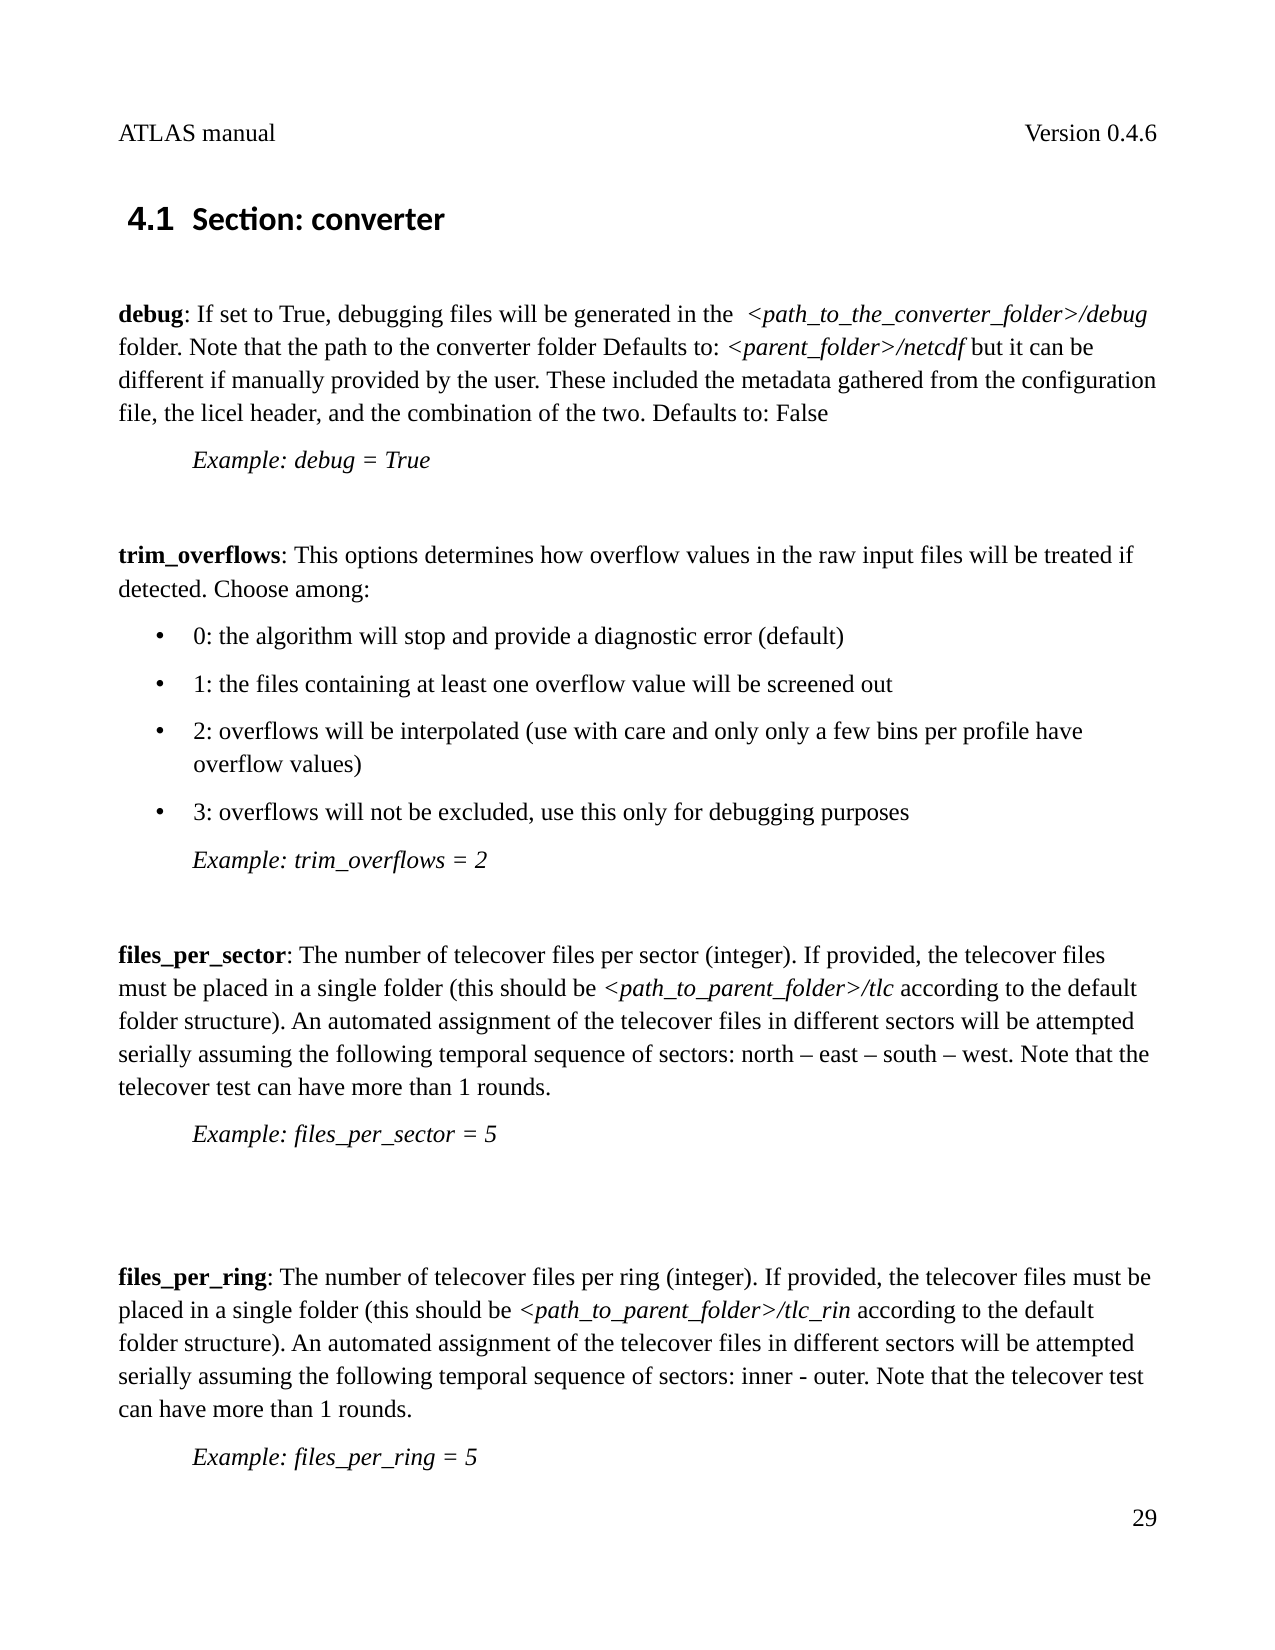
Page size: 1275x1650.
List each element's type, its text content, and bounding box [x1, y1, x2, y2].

text Example: trim_overflows = 2 [118, 845, 1157, 873]
text Example: files_per_sector = 5 [118, 1119, 1157, 1148]
text Example: debug = True [118, 445, 1157, 474]
list 1: the files containing at least one overflow value will be screened out [156, 669, 1157, 698]
text debug: If set to True, debugging files will be generated in the <path_to_the_converter_folder>/debug folder. Note that the path to the converter folder Defaults to: <parent_folder>/netcdf but it can be different if manually provided by the user. These included the metadata gathered from the configuration file, the licel header, and the combination of the two. Defaults to: False [118, 299, 1157, 427]
list 2: overflows will be interpolated (use with care and only only a few bins per profile have overflow values) [156, 716, 1157, 778]
text files_per_sector: The number of telecover files per sector (integer). If provided, the telecover files must be placed in a single folder (this should be <path_to_parent_folder>/tlc according to the default folder structure). An automated assignment of the telecover files in different sectors will be attempted serially assuming the following temporal sequence of sectors: north – east – south – west. Note that the telecover test can have more than 1 rounds. [118, 940, 1157, 1101]
text Example: files_per_ring = 5 [118, 1442, 1157, 1471]
text files_per_ring: The number of telecover files per ring (integer). If provided, the telecover files must be placed in a single folder (this should be <path_to_parent_folder>/tlc_rin according to the default folder structure). An automated assignment of the telecover files in different sectors will be attempted serially assuming the following temporal sequence of sectors: inner - outer. Note that the telecover test can have more than 1 rounds. [118, 1262, 1157, 1423]
list 0: the algorithm will stop and provide a diagnostic error (default) [156, 621, 1157, 650]
text trim_overflows: This options determines how overflow values in the raw input files will be treated if detected. Choose among: [118, 541, 1157, 602]
list 3: overflows will not be excluded, use this only for debugging purposes [156, 797, 1157, 826]
subtitle Section: converter [118, 198, 1157, 239]
